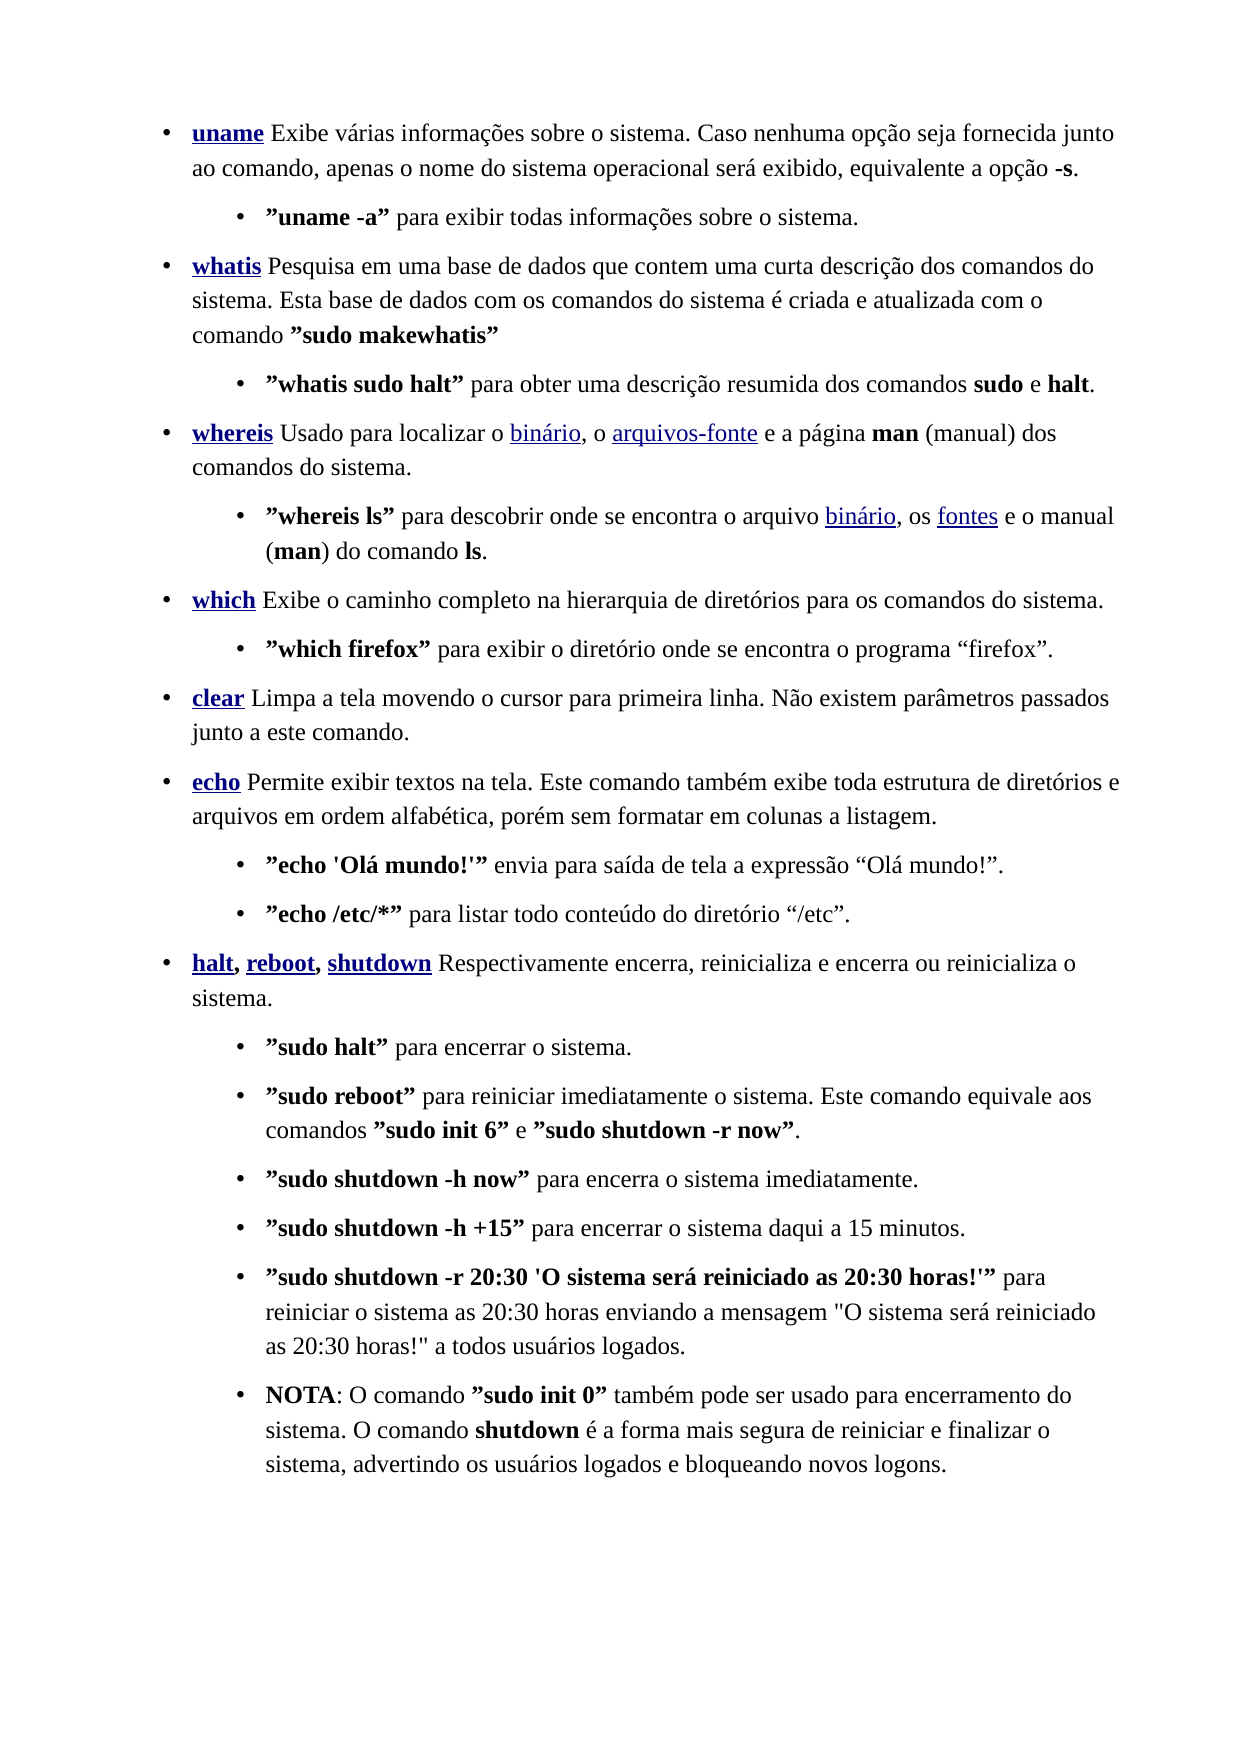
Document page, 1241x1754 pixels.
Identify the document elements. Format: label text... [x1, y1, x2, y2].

list NOTA: O comando ”sudo init 0” também pode ser usado para encerramento do sistema. O comando shutdown é a forma mais segura de reiniciar e finalizar o sistema, advertindo os usuários logados e bloqueando novos logons. [236, 1381, 1122, 1478]
list which Exibe o caminho completo na hierarquia de diretórios para os comandos do sistema. [162, 585, 1122, 614]
list ”echo 'Olá mundo!'” envia para saída de tela a expressão “Olá mundo!”. [236, 850, 1122, 879]
list clear Limpa a tela movendo o cursor para primeira linha. Não existem parâmetros passados junto a este comando. [162, 683, 1122, 746]
list ”sudo halt” para encerrar o sistema. [236, 1032, 1122, 1061]
list whatis Pesquisa em uma base de dados que contem uma curta descrição dos comandos do sistema. Esta base de dados com os comandos do sistema é criada e atualizada com o comando ”sudo makewhatis” [162, 251, 1122, 348]
list whereis Usado para localizar o binário, o arquivos-fonte e a página man (manual) dos comandos do sistema. [162, 418, 1122, 481]
list ”which firefox” para exibir o diretório onde se encontra o programa “firefox”. [236, 634, 1122, 663]
list ”sudo shutdown -h +15” para encerrar o sistema daqui a 15 minutos. [236, 1213, 1122, 1242]
list ”sudo reboot” para reiniciar imediatamente o sistema. Este comando equivale aos comandos ”sudo init 6” e ”sudo shutdown -r now”. [236, 1081, 1122, 1144]
list ”echo /etc/*” para listar todo conteúdo do diretório “/etc”. [236, 899, 1122, 928]
list ”sudo shutdown -r 20:30 'O sistema será reiniciado as 20:30 horas!'” para reiniciar o sistema as 20:30 horas enviando a mensagem "O sistema será reiniciado as 20:30 horas!" a todos usuários logados. [236, 1262, 1122, 1360]
list ”sudo shutdown -h now” para encerra o sistema imediatamente. [236, 1164, 1122, 1193]
list ”uname -a” para exibir todas informações sobre o sistema. [236, 202, 1122, 230]
list ”whereis ls” para descobrir onde se encontra o arquivo binário, os fontes e o manual (man) do comando ls. [236, 501, 1122, 564]
list ”whatis sudo halt” para obter uma descrição resumida dos comandos sudo e halt. [236, 369, 1122, 397]
list halt, reboot, shutdown Respectivamente encerra, reinicializa e encerra ou reinicializa o sistema. [162, 948, 1122, 1011]
list echo Permite exibir textos na tela. Este comando também exibe toda estrutura de diretórios e arquivos em ordem alfabética, porém sem formatar em colunas a listagem. [162, 767, 1122, 830]
list uname Exibe várias informações sobre o sistema. Caso nenhuma opção seja fornecida junto ao comando, apenas o nome do sistema operacional será exibido, equivalente a opção -s. [162, 118, 1122, 181]
